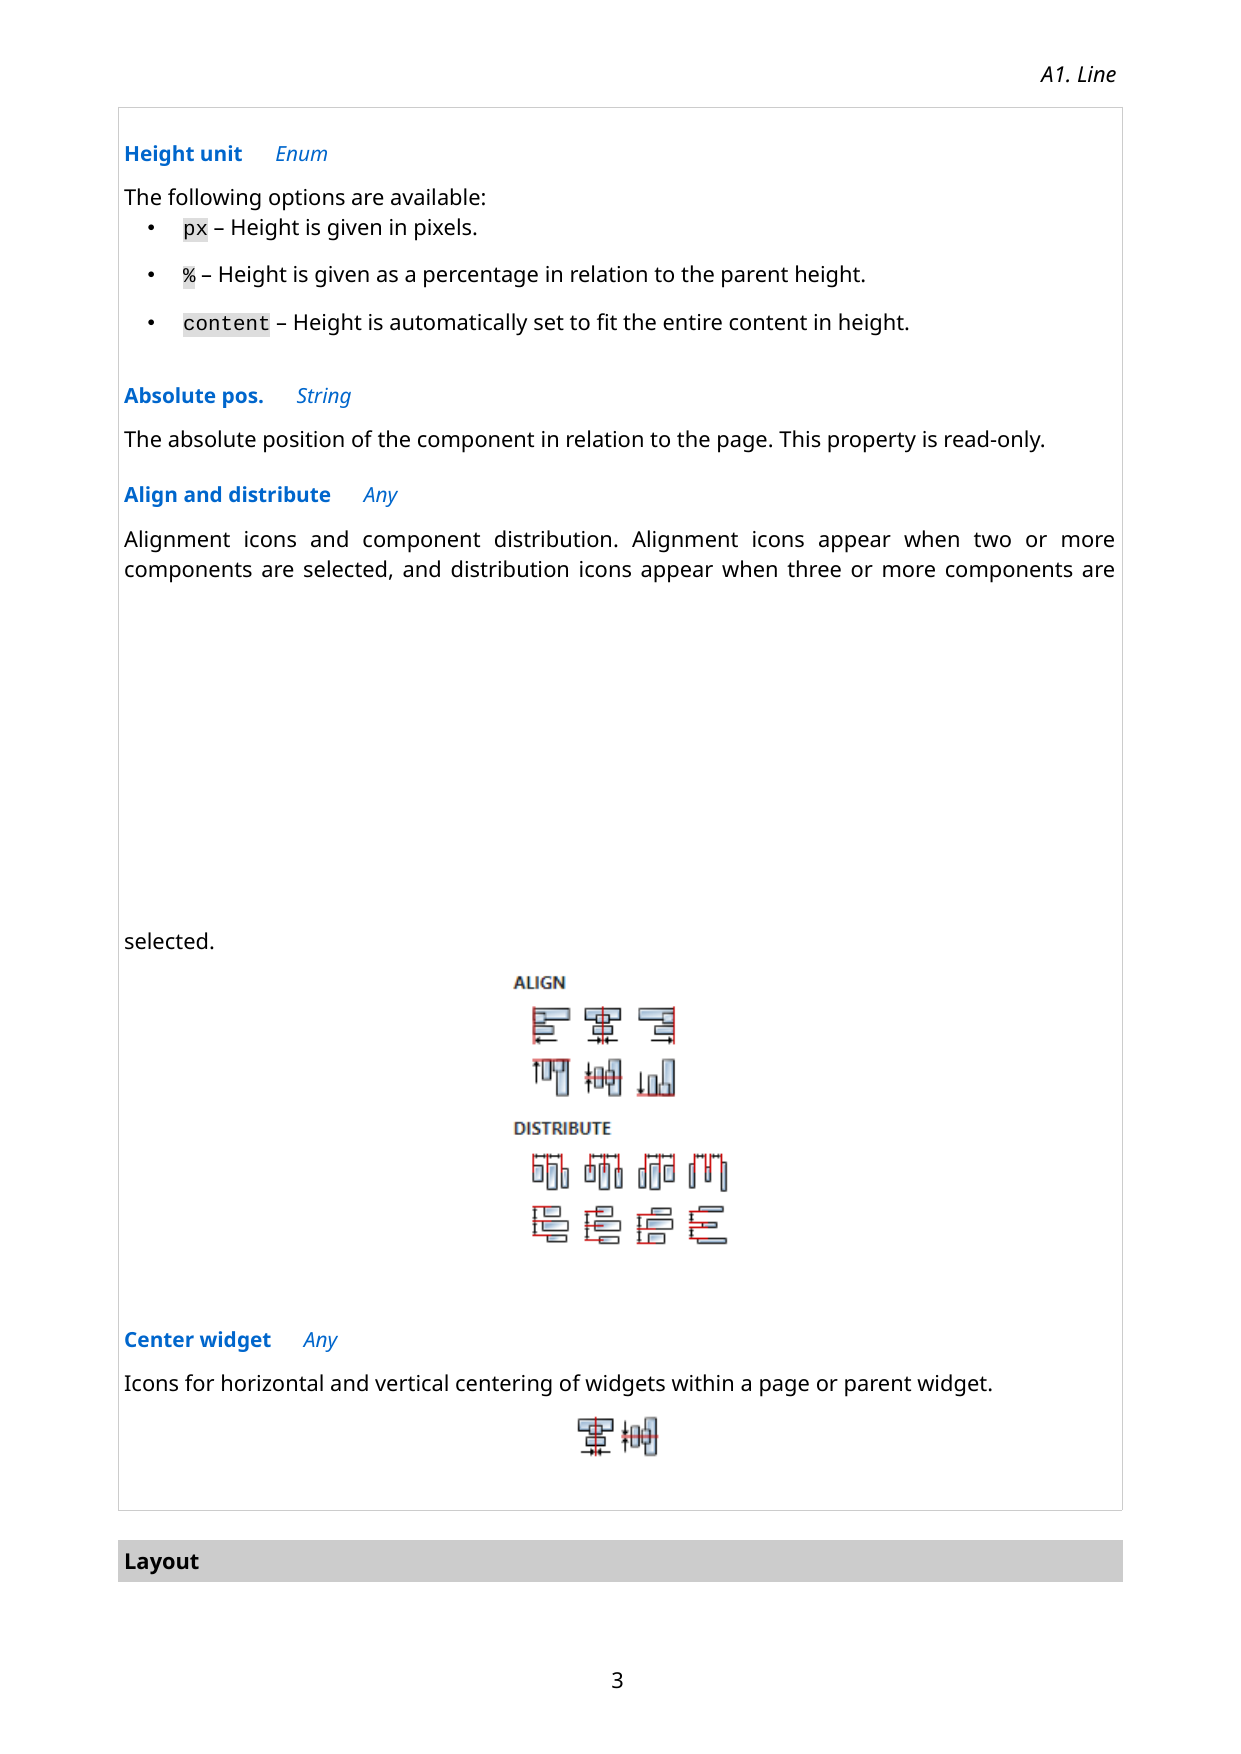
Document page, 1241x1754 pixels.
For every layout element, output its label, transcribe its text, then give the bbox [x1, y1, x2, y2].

table_cell Height unit Enum The following options are available: px – Height is given in pixels. % – Height is given as a percentage in relation to the parent height. content – Height is automatically set to fit the entire content in height. Absolute pos. String The absolute position of the component in relation to the page. This property is read-only. Align and distribute Any Alignment icons and component distribution. Alignment icons appear when two or more components are selected, and distribution icons appear when three or more components are selected. [119, 108, 1122, 967]
table_cell Center widget Any Icons for horizontal and vertical centering of widgets within a page or parent widget. [119, 968, 1122, 1510]
picture [490, 967, 750, 1257]
table_header Layout [119, 1541, 1122, 1581]
picture [572, 1409, 668, 1463]
